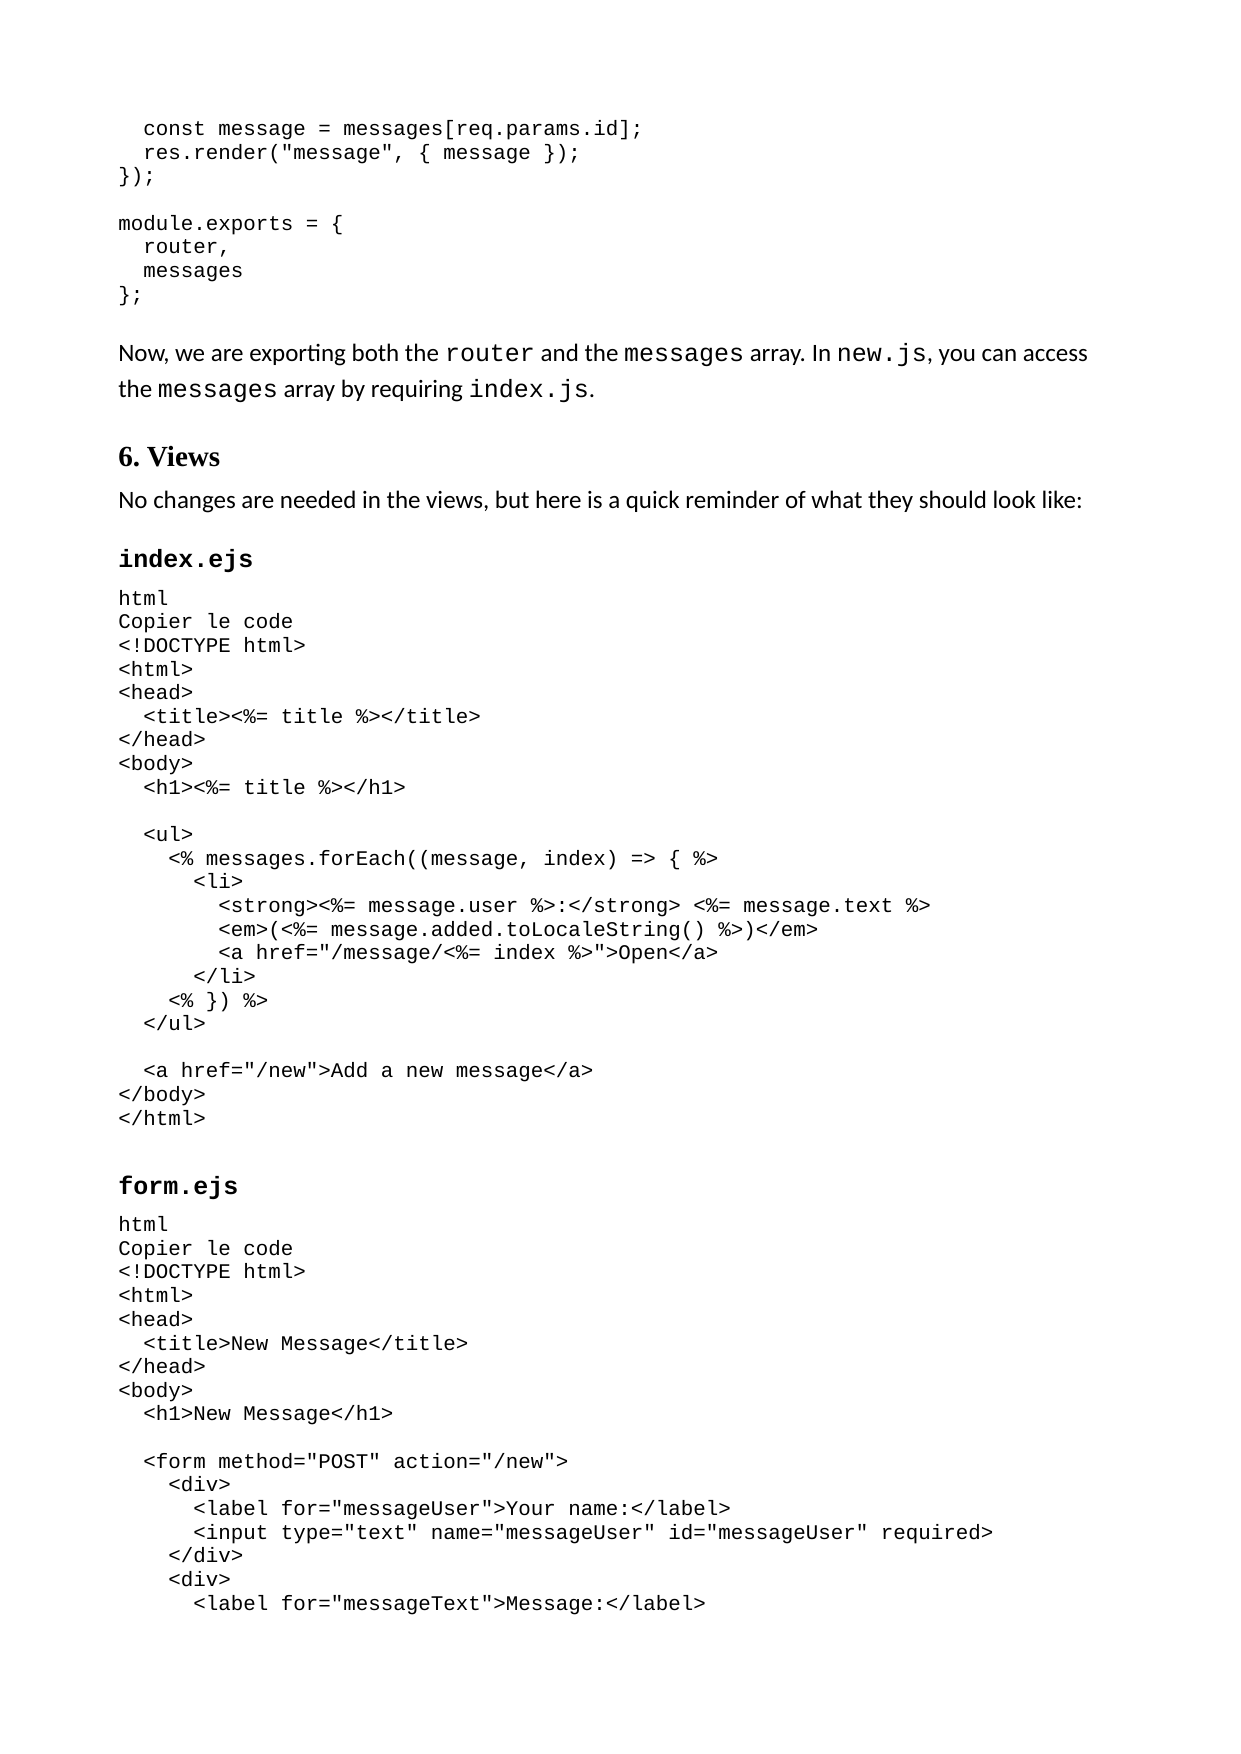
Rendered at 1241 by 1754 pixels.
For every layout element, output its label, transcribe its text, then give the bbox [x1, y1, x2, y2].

text <em>(<%= message.added.toLocaleString() %>)</em> [118, 919, 1122, 942]
text Copier le code [118, 611, 1122, 635]
text <title><%= title %></title> [118, 706, 1122, 729]
text }); [118, 165, 1122, 189]
text </head> [118, 729, 1122, 753]
text html [118, 1214, 1122, 1238]
text <a href="/new">Add a new message</a> [118, 1061, 1122, 1084]
text Copier le code [118, 1238, 1122, 1262]
subtitle index.ejs [118, 547, 1122, 575]
text </li> [118, 966, 1122, 989]
text <head> [118, 682, 1122, 706]
text module.exports = { [118, 213, 1122, 236]
text <a href="/message/<%= index %>">Open</a> [118, 942, 1122, 966]
text router, [118, 236, 1122, 260]
text <!DOCTYPE html> [118, 635, 1122, 658]
text html [118, 588, 1122, 611]
text <label for="messageUser">Your name:</label> [118, 1498, 1122, 1522]
text <div> [118, 1569, 1122, 1593]
text <h1>New Message</h1> [118, 1403, 1122, 1427]
text </head> [118, 1356, 1122, 1380]
text <strong><%= message.user %>:</strong> <%= message.text %> [118, 895, 1122, 919]
text </ul> [118, 1013, 1122, 1037]
text <div> [118, 1474, 1122, 1498]
text <title>New Message</title> [118, 1332, 1122, 1356]
text </html> [118, 1108, 1122, 1131]
text <body> [118, 753, 1122, 777]
text No changes are needed in the views, but here is a quick reminder of what they should look like: [118, 485, 1122, 515]
text <html> [118, 1285, 1122, 1309]
text messages [118, 260, 1122, 284]
text <html> [118, 658, 1122, 682]
text <% messages.forEach((message, index) => { %> [118, 848, 1122, 871]
text <form method="POST" action="/new"> [118, 1451, 1122, 1474]
subtitle form.ejs [118, 1173, 1122, 1202]
text <ul> [118, 824, 1122, 848]
subtitle 6. Views [118, 439, 1122, 472]
text <% }) %> [118, 989, 1122, 1013]
text <!DOCTYPE html> [118, 1262, 1122, 1285]
text <h1><%= title %></h1> [118, 777, 1122, 800]
text <label for="messageText">Message:</label> [118, 1593, 1122, 1616]
text </body> [118, 1084, 1122, 1108]
text <head> [118, 1309, 1122, 1332]
text Now, we are exporting both the router and the messages array. In new.js, you can access the messages array by requiring index.js. [118, 337, 1122, 405]
text <li> [118, 871, 1122, 895]
text res.render("message", { message }); [118, 142, 1122, 165]
text }; [118, 284, 1122, 307]
text <input type="text" name="messageUser" id="messageUser" required> [118, 1522, 1122, 1545]
text <body> [118, 1380, 1122, 1403]
text </div> [118, 1545, 1122, 1569]
text const message = messages[req.params.id]; [118, 118, 1122, 142]
